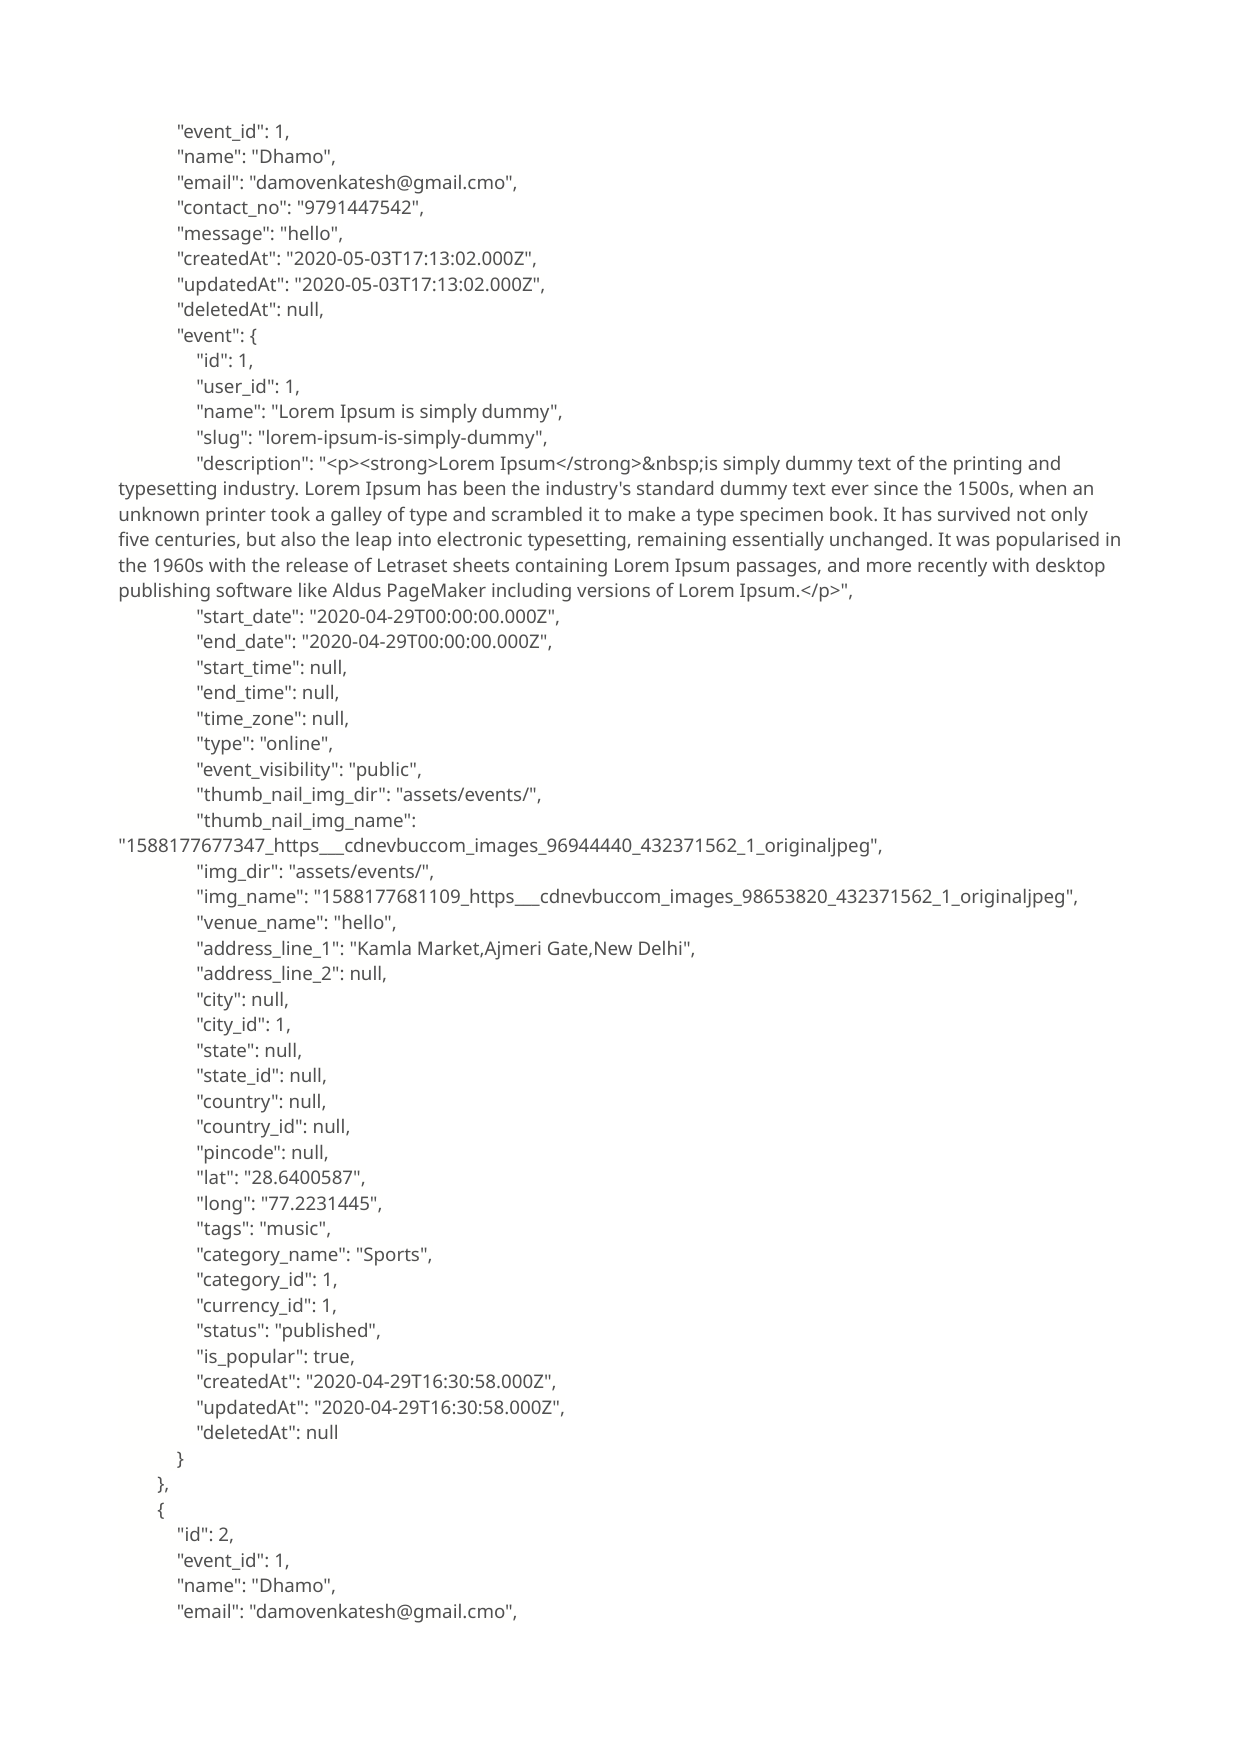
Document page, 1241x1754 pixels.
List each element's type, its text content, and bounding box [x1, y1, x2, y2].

text "createdAt": "2020-05-03T17:13:02.000Z", [118, 246, 1122, 271]
text "event_id": 1, [118, 1547, 1122, 1573]
text "slug": "lorem-ipsum-is-simply-dummy", [118, 424, 1122, 450]
text "state": null, [118, 1037, 1122, 1062]
text "state_id": null, [118, 1062, 1122, 1088]
text "event_id": 1, [118, 118, 1122, 144]
text "start_time": null, [118, 654, 1122, 679]
text "createdAt": "2020-04-29T16:30:58.000Z", [118, 1369, 1122, 1394]
text }, [118, 1471, 1122, 1496]
text "name": "Dhamo", [118, 1573, 1122, 1598]
text "tags": "music", [118, 1216, 1122, 1241]
text "category_id": 1, [118, 1267, 1122, 1292]
text "message": "hello", [118, 220, 1122, 246]
text "img_dir": "assets/events/", [118, 858, 1122, 884]
text "event": { [118, 322, 1122, 348]
text "status": "published", [118, 1318, 1122, 1343]
text "deletedAt": null [118, 1420, 1122, 1445]
text "address_line_1": "Kamla Market,Ajmeri Gate,New Delhi", [118, 935, 1122, 960]
text "thumb_nail_img_dir": "assets/events/", [118, 782, 1122, 807]
text "city_id": 1, [118, 1011, 1122, 1037]
text "type": "online", [118, 731, 1122, 756]
text "updatedAt": "2020-05-03T17:13:02.000Z", [118, 271, 1122, 297]
text "name": "Dhamo", [118, 144, 1122, 169]
text "country_id": null, [118, 1113, 1122, 1139]
text "img_name": "1588177681109_https___cdnevbuccom_images_98653820_432371562_1_originaljpeg", [118, 884, 1122, 909]
text "long": "77.2231445", [118, 1190, 1122, 1216]
text "contact_no": "9791447542", [118, 195, 1122, 220]
text "category_name": "Sports", [118, 1241, 1122, 1267]
text "lat": "28.6400587", [118, 1164, 1122, 1190]
text "is_popular": true, [118, 1343, 1122, 1369]
text "user_id": 1, [118, 373, 1122, 399]
text "end_time": null, [118, 679, 1122, 705]
text "deletedAt": null, [118, 297, 1122, 322]
text "email": "damovenkatesh@gmail.cmo", [118, 169, 1122, 195]
text "email": "damovenkatesh@gmail.cmo", [118, 1598, 1122, 1624]
text "start_date": "2020-04-29T00:00:00.000Z", [118, 603, 1122, 628]
text "id": 2, [118, 1522, 1122, 1547]
text "venue_name": "hello", [118, 909, 1122, 935]
text "id": 1, [118, 348, 1122, 373]
text "time_zone": null, [118, 705, 1122, 731]
text "event_visibility": "public", [118, 756, 1122, 782]
text "updatedAt": "2020-04-29T16:30:58.000Z", [118, 1394, 1122, 1420]
text "currency_id": 1, [118, 1292, 1122, 1318]
text "thumb_nail_img_name": "1588177677347_https___cdnevbuccom_images_96944440_432371562_1_originaljpeg", [118, 807, 1122, 858]
text "end_date": "2020-04-29T00:00:00.000Z", [118, 628, 1122, 654]
text "pincode": null, [118, 1139, 1122, 1164]
text } [118, 1445, 1122, 1471]
text "name": "Lorem Ipsum is simply dummy", [118, 399, 1122, 424]
text { [118, 1496, 1122, 1522]
text "address_line_2": null, [118, 960, 1122, 986]
text "description": "<p><strong>Lorem Ipsum</strong>&nbsp;is simply dummy text of the printing and typesetting industry. Lorem Ipsum has been the industry's standard dummy text ever since the 1500s, when an unknown printer took a galley of type and scrambled it to make a type specimen book. It has survived not only five centuries, but also the leap into electronic typesetting, remaining essentially unchanged. It was popularised in the 1960s with the release of Letraset sheets containing Lorem Ipsum passages, and more recently with desktop publishing software like Aldus PageMaker including versions of Lorem Ipsum.</p>", [118, 450, 1122, 603]
text "country": null, [118, 1088, 1122, 1113]
text "city": null, [118, 986, 1122, 1011]
